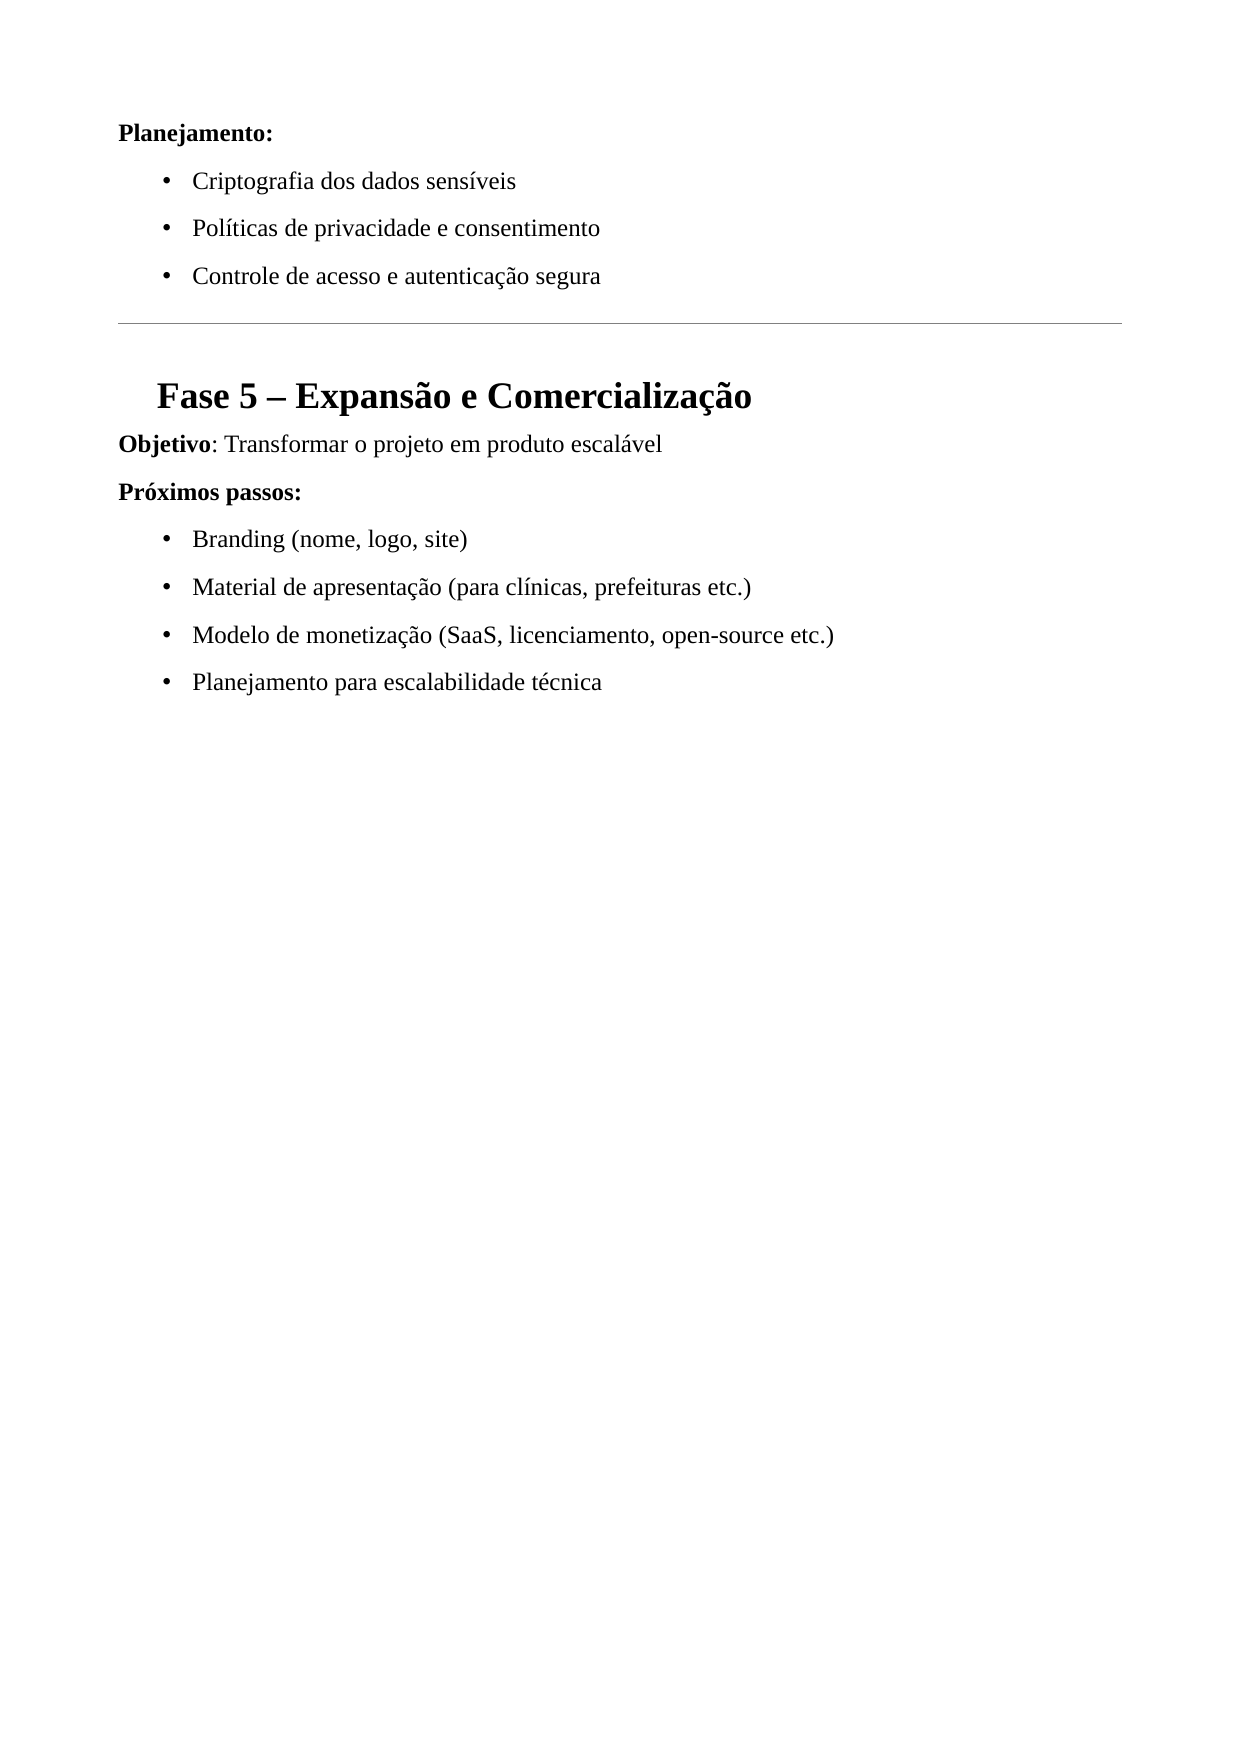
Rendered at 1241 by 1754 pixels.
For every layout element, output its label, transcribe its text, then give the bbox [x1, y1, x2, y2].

subtitle 🚀 Fase 5 – Expansão e Comercialização [118, 374, 1122, 417]
list Branding (nome, logo, site) [162, 524, 1122, 553]
text Planejamento: [118, 118, 1122, 147]
list Criptografia dos dados sensíveis [162, 166, 1122, 194]
text Próximos passos: [118, 477, 1122, 506]
list Políticas de privacidade e consentimento [162, 213, 1122, 242]
list Modelo de monetização (SaaS, licenciamento, open-source etc.) [162, 620, 1122, 648]
list Planejamento para escalabilidade técnica [162, 667, 1122, 696]
text Objetivo: Transformar o projeto em produto escalável [118, 429, 1122, 458]
list Material de apresentação (para clínicas, prefeituras etc.) [162, 572, 1122, 601]
list Controle de acesso e autenticação segura [162, 261, 1122, 290]
